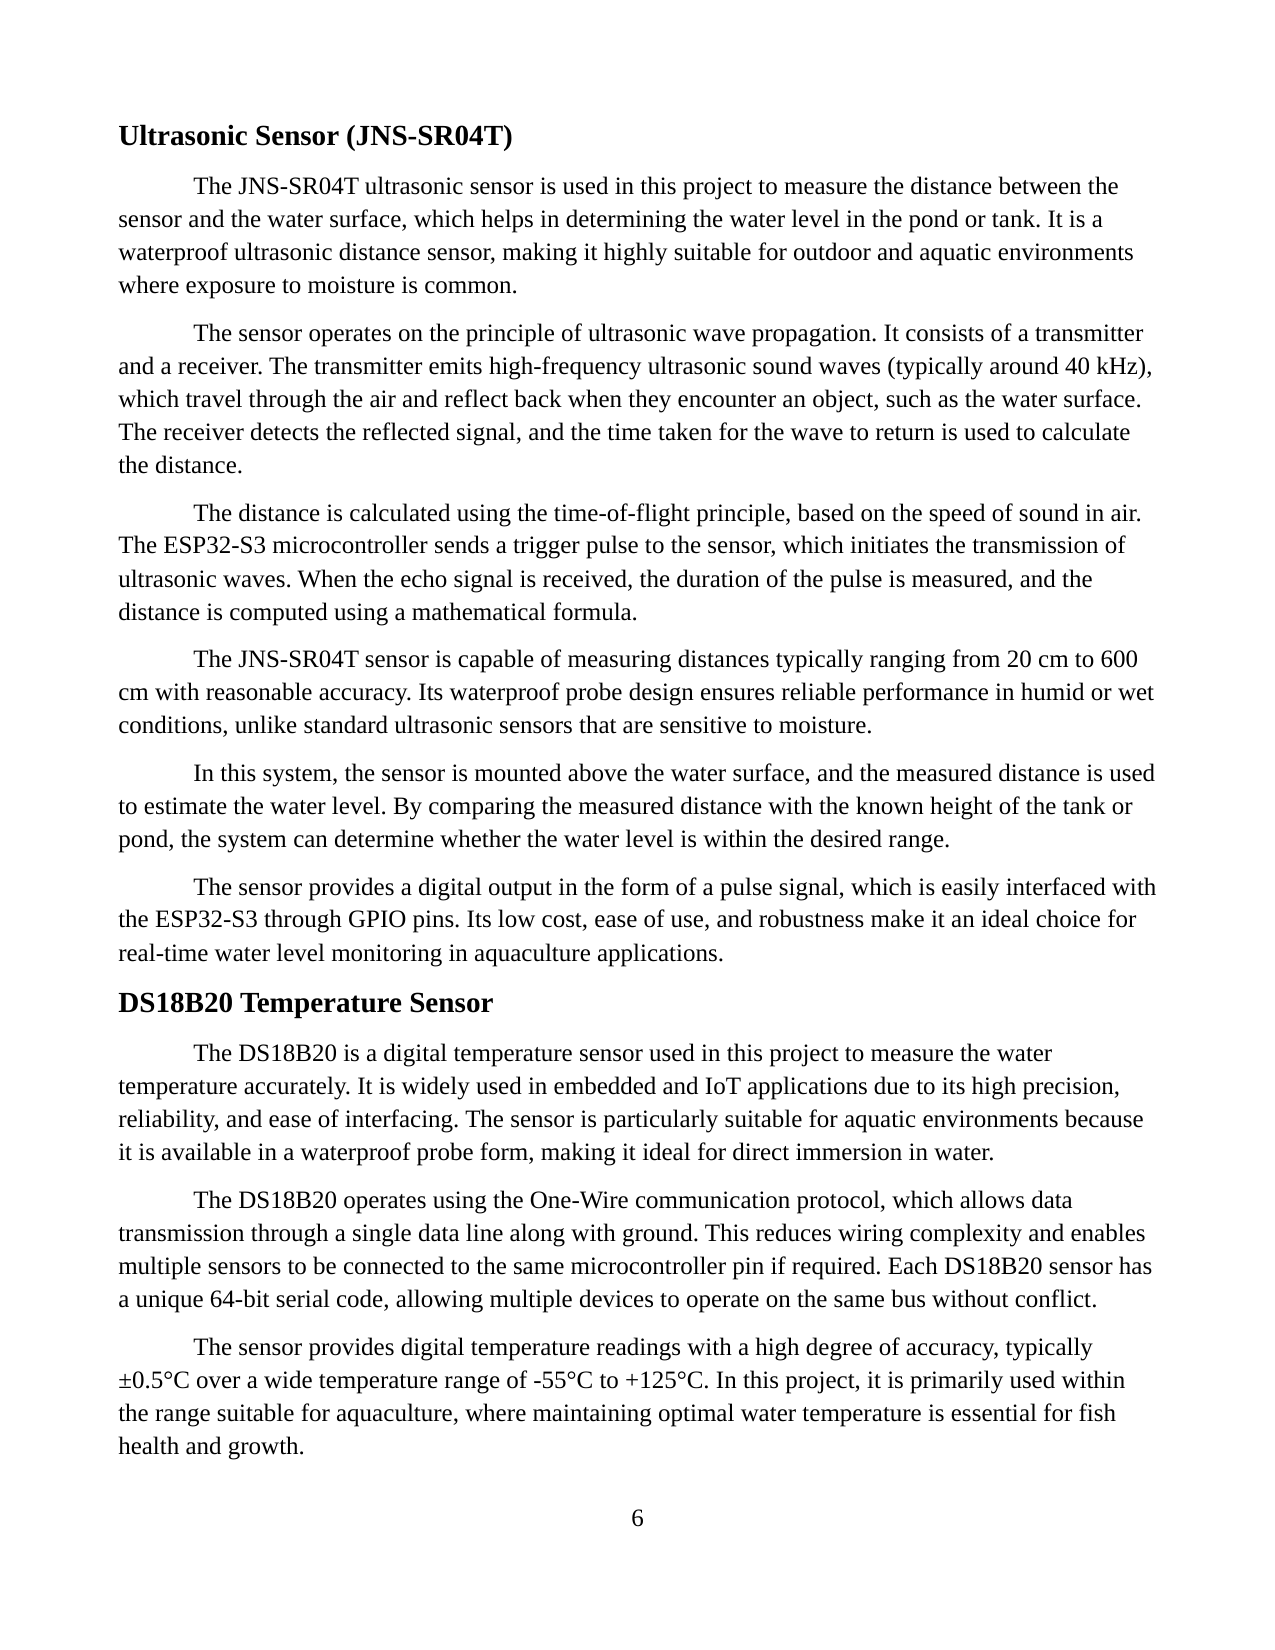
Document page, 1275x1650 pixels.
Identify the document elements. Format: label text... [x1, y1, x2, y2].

text The sensor provides digital temperature readings with a high degree of accuracy, typically ±0.5°C over a wide temperature range of -55°C to +125°C. In this project, it is primarily used within the range suitable for aquaculture, where maintaining optimal water temperature is essential for fish health and growth. [118, 1332, 1157, 1459]
text The JNS-SR04T sensor is capable of measuring distances typically ranging from 20 cm to 600 cm with reasonable accuracy. Its waterproof probe design ensures reliable performance in humid or wet conditions, unlike standard ultrasonic sensors that are sensitive to moisture. [118, 644, 1157, 739]
text In this system, the sensor is mounted above the water surface, and the measured distance is used to estimate the water level. By comparing the measured distance with the known height of the tank or pond, the system can determine whether the water level is within the desired range. [118, 758, 1157, 853]
text The JNS-SR04T ultrasonic sensor is used in this project to measure the distance between the sensor and the water surface, which helps in determining the water level in the pond or tank. It is a waterproof ultrasonic distance sensor, making it highly suitable for outdoor and aquatic environments where exposure to moisture is common. [118, 171, 1157, 299]
subtitle DS18B20 Temperature Sensor [118, 985, 1157, 1019]
text The DS18B20 is a digital temperature sensor used in this project to measure the water temperature accurately. It is widely used in embedded and IoT applications due to its high precision, reliability, and ease of interfacing. The sensor is particularly suitable for aquatic environments because it is available in a waterproof probe form, making it ideal for direct immersion in water. [118, 1038, 1157, 1166]
text The DS18B20 operates using the One-Wire communication protocol, which allows data transmission through a single data line along with ground. This reduces wiring complexity and enables multiple sensors to be connected to the same microcontroller pin if required. Each DS18B20 sensor has a unique 64-bit serial code, allowing multiple devices to operate on the same bus without conflict. [118, 1185, 1157, 1313]
subtitle Ultrasonic Sensor (JNS-SR04T) [118, 118, 1157, 152]
text The sensor provides a digital output in the form of a pulse signal, which is easily interfaced with the ESP32-S3 through GPIO pins. Its low cost, ease of use, and robustness make it an ideal choice for real-time water level monitoring in aquaculture applications. [118, 872, 1157, 966]
text The distance is calculated using the time-of-flight principle, based on the speed of sound in air. The ESP32-S3 microcontroller sends a trigger pulse to the sensor, which initiates the transmission of ultrasonic waves. When the echo signal is received, the duration of the pulse is measured, and the distance is computed using a mathematical formula. [118, 498, 1157, 625]
text The sensor operates on the principle of ultrasonic wave propagation. It consists of a transmitter and a receiver. The transmitter emits high-frequency ultrasonic sound waves (typically around 40 kHz), which travel through the air and reflect back when they encounter an object, such as the water surface. The receiver detects the reflected signal, and the time taken for the wave to return is used to calculate the distance. [118, 318, 1157, 479]
